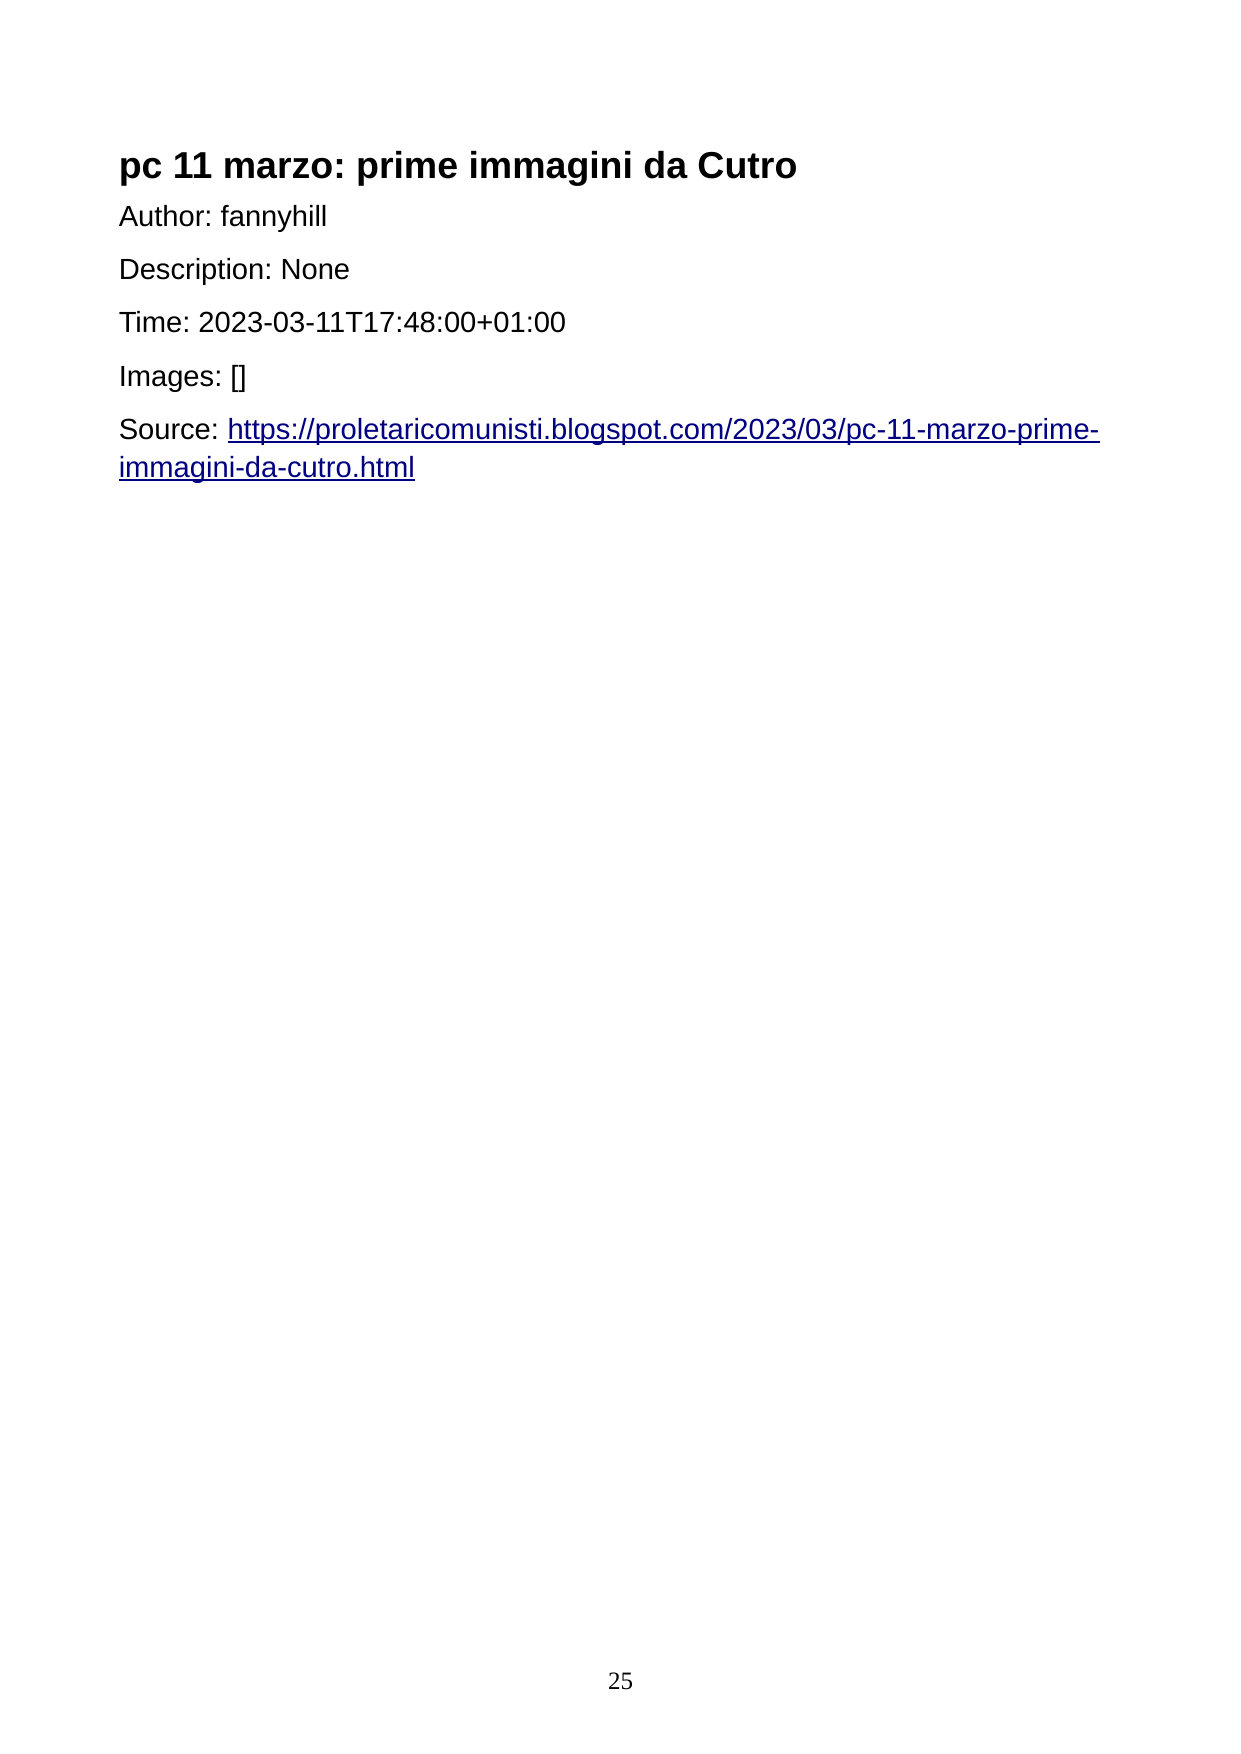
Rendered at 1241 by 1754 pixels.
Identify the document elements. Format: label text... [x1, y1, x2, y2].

text Author: fannyhill [118, 199, 1122, 233]
text Images: [] [118, 358, 1122, 392]
text Description: None [118, 252, 1122, 286]
text Time: 2023-03-11T17:48:00+01:00 [118, 305, 1122, 339]
text Source: https://proletaricomunisti.blogspot.com/2023/03/pc-11-marzo-prime-immagini-da-cutro.html [118, 412, 1122, 484]
subtitle pc 11 marzo: prime immagini da Cutro [118, 143, 1122, 187]
